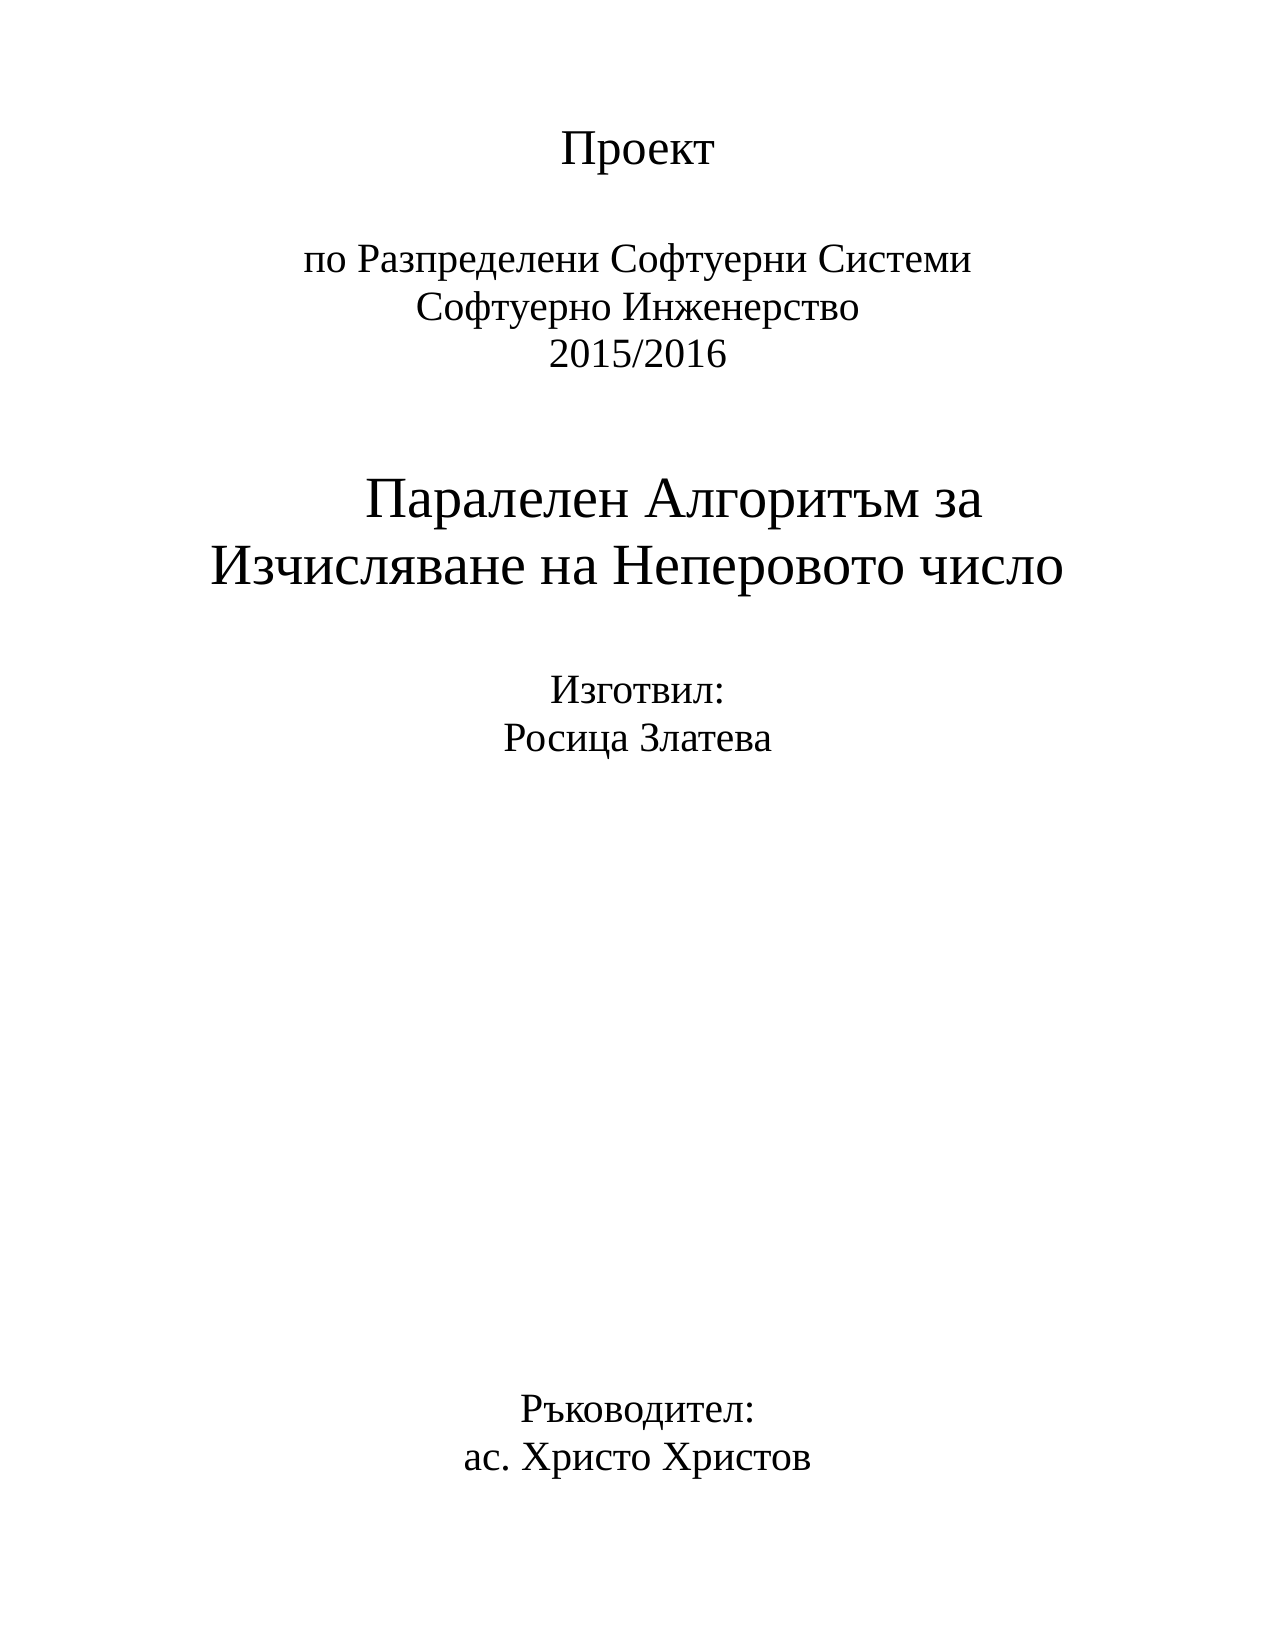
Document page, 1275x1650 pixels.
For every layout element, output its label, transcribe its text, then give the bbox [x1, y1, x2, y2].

text Изчисляване на Неперовото число [118, 530, 1157, 597]
text по Разпределени Софтуерни Системи [118, 233, 1157, 281]
text Паралелен Алгоритъм за [118, 463, 1157, 530]
text Проект [118, 118, 1157, 176]
text 2015/2016 [118, 329, 1157, 377]
text ас. Христо Христов [118, 1431, 1157, 1479]
text Росица Златева [118, 712, 1157, 760]
text Софтуерно Инженерство [118, 281, 1157, 329]
text Изготвил: [118, 664, 1157, 712]
text Ръководител: [118, 1383, 1157, 1431]
